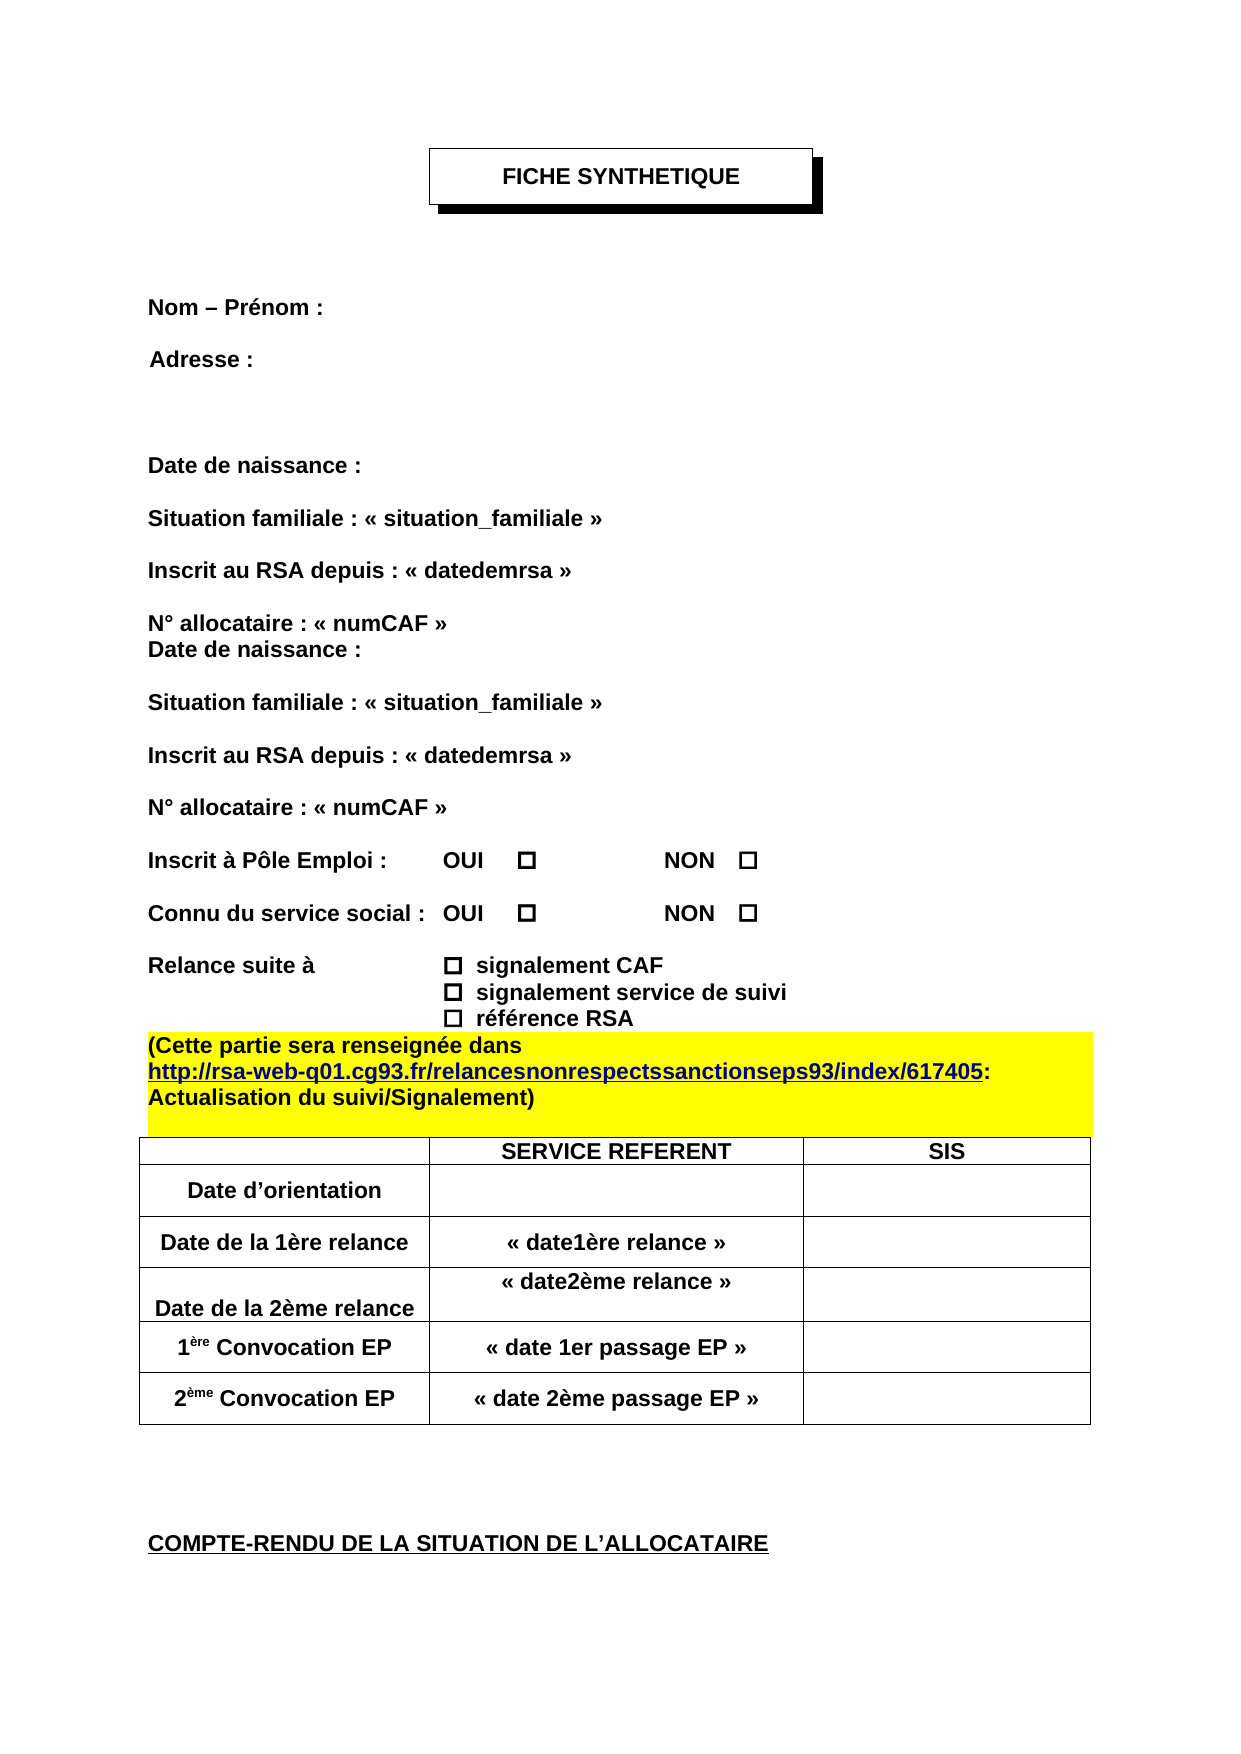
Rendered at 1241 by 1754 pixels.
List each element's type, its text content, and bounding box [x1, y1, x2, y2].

table_cell [804, 1373, 1090, 1423]
text o signalement service de suivi [148, 979, 1093, 1005]
title FICHE SYNTHETIQUE [430, 149, 812, 204]
text Inscrit au RSA depuis : « datedemrsa » [148, 742, 1093, 768]
table_cell [804, 1268, 1090, 1321]
table_cell « date 1er passage EP » [430, 1322, 803, 1372]
table_header SERVICE REFERENT [430, 1138, 803, 1164]
text (Cette partie sera renseignée dans http://rsa-web-q01.cg93.fr/relancesnonrespectssanctionseps93/index/617405: Actualisation du suivi/Signalement) [148, 1032, 1093, 1111]
text Date de naissance : [148, 452, 1093, 478]
text Inscrit à Pôle Emploi : OUI  NON  [148, 847, 1093, 873]
text Connu du service social : OUI  NON  [148, 900, 1093, 926]
text Situation familiale : « situation_familiale » [148, 689, 1093, 715]
table_cell [804, 1217, 1090, 1267]
table_cell Date d’orientation [140, 1165, 429, 1216]
table_cell « date1ère relance » [430, 1217, 803, 1267]
text N° allocataire : « numCAF » [148, 794, 1093, 821]
text Nom – Prénom : [148, 294, 1093, 320]
subtitle COMPTE-RENDU DE LA SITUATION DE L’ALLOCATAIRE [148, 1530, 1093, 1556]
text  référence RSA [148, 1005, 1093, 1032]
table_cell 1ère Convocation EP [140, 1322, 429, 1372]
table_cell Date de la 2ème relance [140, 1268, 429, 1321]
text Adresse : [149, 346, 1093, 373]
table_header [140, 1138, 429, 1164]
table_cell « date2ème relance » [430, 1268, 803, 1321]
table_cell [430, 1165, 803, 1216]
text Situation familiale : « situation_familiale » [148, 504, 1093, 531]
table_cell [804, 1165, 1090, 1216]
table_cell [804, 1322, 1090, 1372]
text Inscrit au RSA depuis : « datedemrsa » [148, 557, 1093, 583]
table_cell Date de la 1ère relance [140, 1217, 429, 1267]
table_header SIS [804, 1138, 1090, 1164]
text Date de naissance : [148, 636, 1093, 663]
text N° allocataire : « numCAF » [148, 610, 1093, 636]
table_cell « date 2ème passage EP » [430, 1373, 803, 1423]
text Relance suite à o signalement CAF [148, 952, 1093, 979]
table_cell 2ème Convocation EP [140, 1373, 429, 1423]
